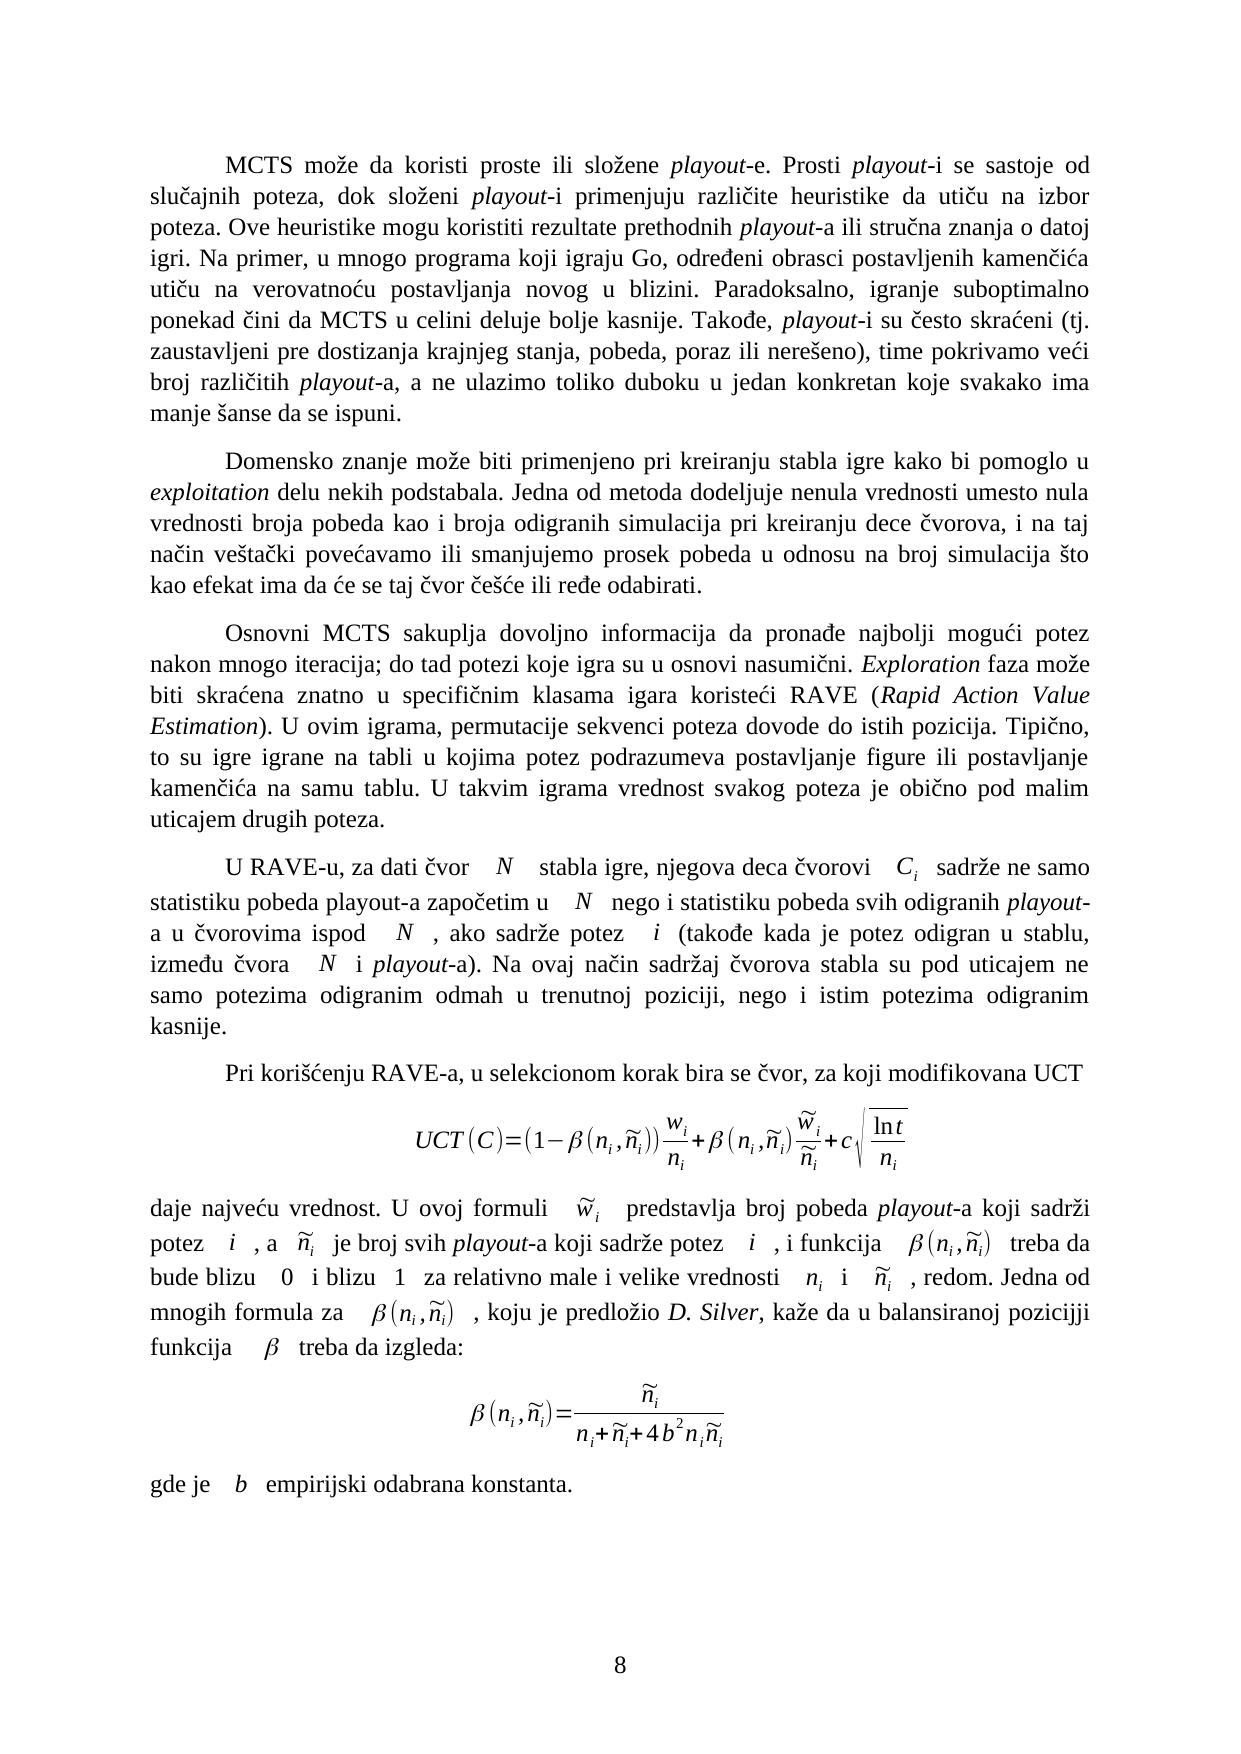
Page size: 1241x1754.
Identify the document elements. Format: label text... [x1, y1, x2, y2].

text Pri korišćenju RAVE-a, u selekcionom korak bira se čvor, za koji modifikovana UCT [150, 1058, 1090, 1087]
text U RAVE-u, za dati čvor stabla igre, njegova deca čvorovi sadrže ne samo statistiku pobeda playout-a započetim u nego i statistiku pobeda svih odigranih playout-a u čvorovima ispod , ako sadrže potez (takođe kada je potez odigran u stablu, između čvora i playout-a). Na ovaj način sadržaj čvorova stabla su pod uticajem ne samo potezima odigranim odmah u trenutnoj poziciji, nego i istim potezima odigranim kasnije. [150, 852, 1090, 1039]
text daje najveću vrednost. U ovoj formuli predstavlja broj pobeda playout-a koji sadrži potez , aje broj svih playout-a koji sadrže potez , i funkcija treba da bude blizu i blizuza relativno male i velike vrednosti i , redom. Jedna od mnogih formula za , koju je predložio D. Silver, kaže da u balansiranoj pozicijji funkcija treba da izgleda: [150, 1193, 1090, 1361]
text MCTS može da koristi proste ili složene playout-e. Prosti playout-i se sastoje od slučajnih poteza, dok složeni playout-i primenjuju različite heuristike da utiču na izbor poteza. Ove heuristike mogu koristiti rezultate prethodnih playout-a ili stručna znanja o datoj igri. Na primer, u mnogo programa koji igraju Go, određeni obrasci postavljenih kamenčića utiču na verovatnoću postavljanja novog u blizini. Paradoksalno, igranje suboptimalno ponekad čini da MCTS u celini deluje bolje kasnije. Takođe, playout-i su često skraćeni (tj. zaustavljeni pre dostizanja krajnjeg stanja, pobeda, poraz ili nerešeno), time pokrivamo veći broj različitih playout-a, a ne ulazimo toliko duboku u jedan konkretan koje svakako ima manje šanse da se ispuni. [150, 150, 1090, 427]
text gde je empirijski odabrana konstanta. [150, 1469, 1090, 1498]
text Domensko znanje može biti primenjeno pri kreiranju stabla igre kako bi pomoglo u exploitation delu nekih podstabala. Jedna od metoda dodeljuje nenula vrednosti umesto nula vrednosti broja pobeda kao i broja odigranih simulacija pri kreiranju dece čvorova, i na taj način veštački povećavamo ili smanjujemo prosek pobeda u odnosu na broj simulacija što kao efekat ima da će se taj čvor češće ili ređe odabirati. [150, 446, 1090, 599]
text Osnovni MCTS sakuplja dovoljno informacija da pronađe najbolji mogući potez nakon mnogo iteracija; do tad potezi koje igra su u osnovi nasumični. Exploration faza može biti skraćena znatno u specifičnim klasama igara koristeći RAVE (Rapid Action Value Estimation). U ovim igrama, permutacije sekvenci poteza dovode do istih pozicija. Tipično, to su igre igrane na tabli u kojima potez podrazumeva postavljanje figure ili postavljanje kamenčića na samu tablu. U takvim igrama vrednost svakog poteza je obično pod malim uticajem drugih poteza. [150, 618, 1090, 833]
